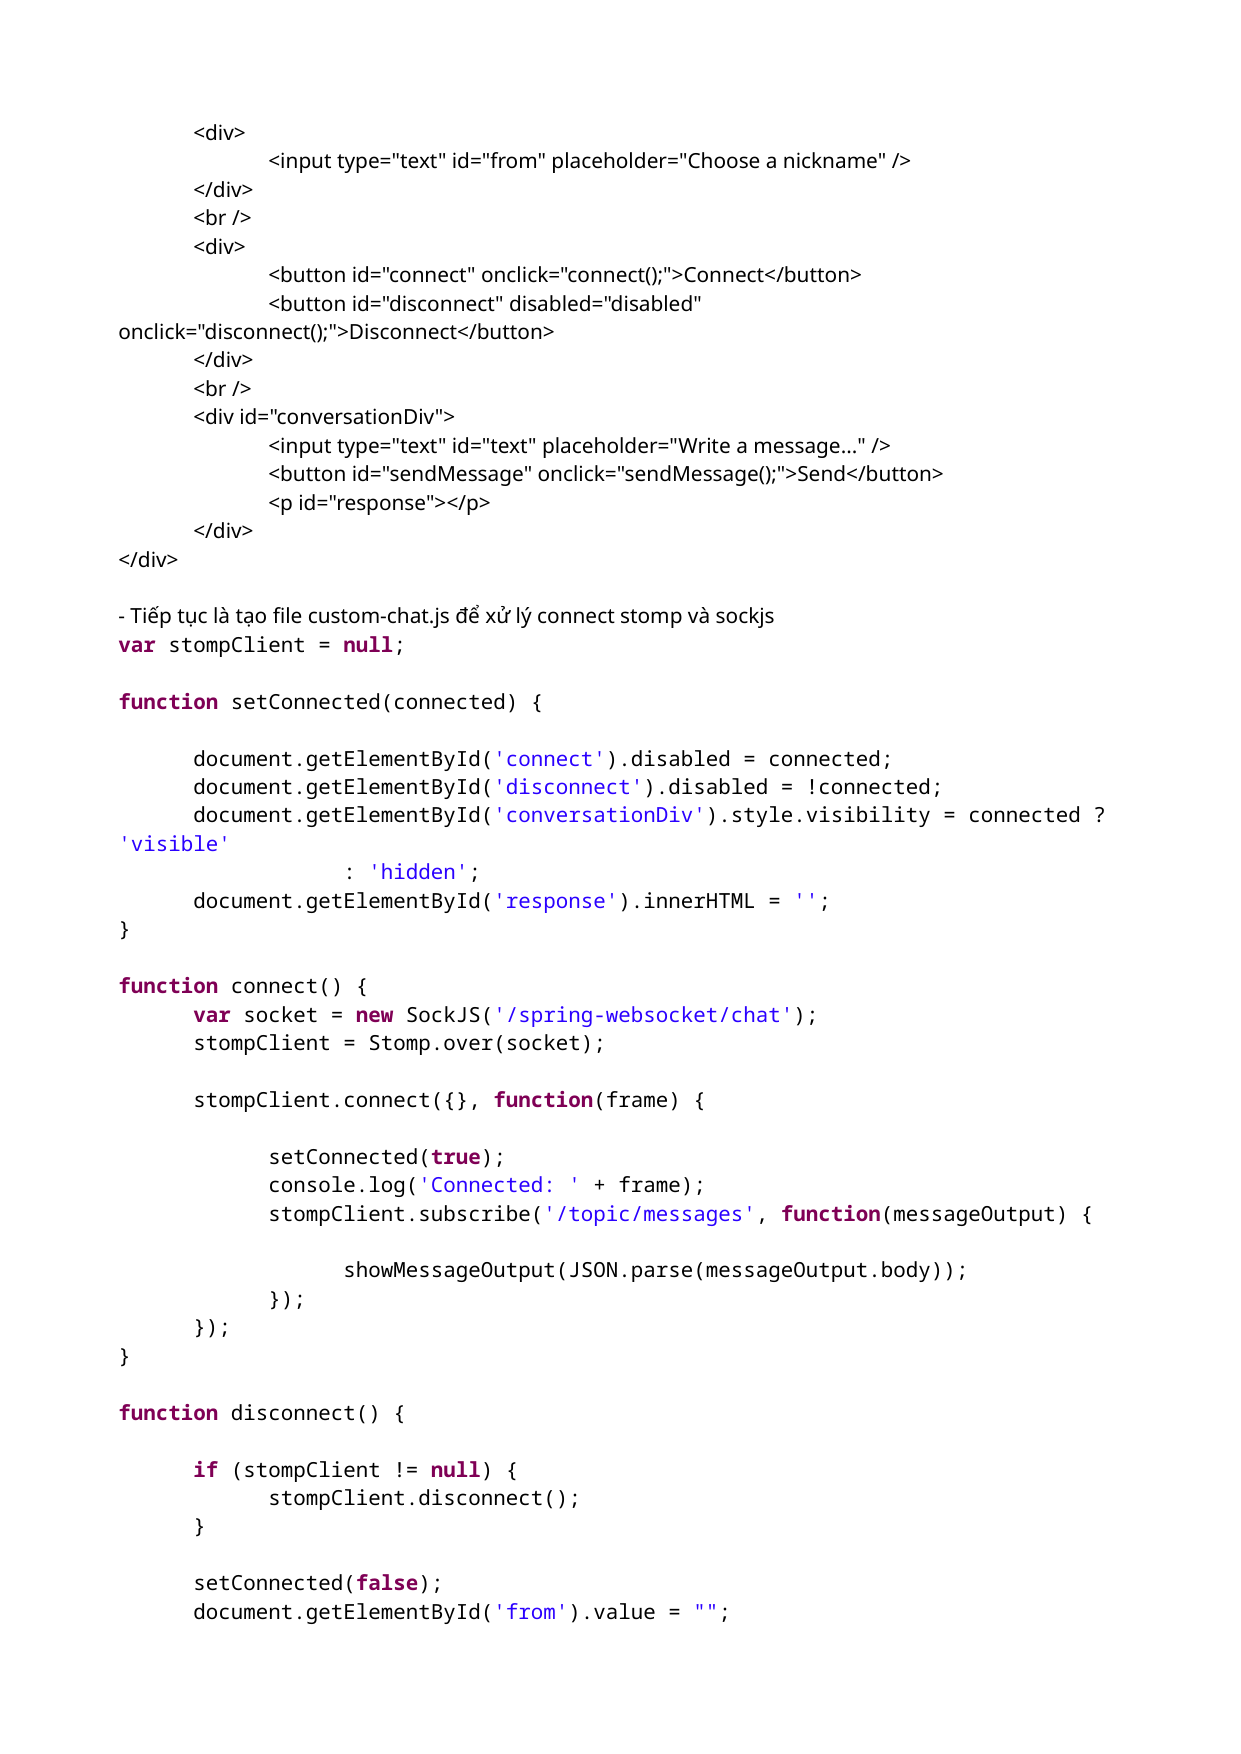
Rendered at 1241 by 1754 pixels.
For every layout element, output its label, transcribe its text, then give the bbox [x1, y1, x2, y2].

text : 'hidden'; [118, 857, 1122, 886]
text <button id="disconnect" disabled="disabled" onclick="disconnect();">Disconnect</button> [118, 289, 1122, 346]
text <button id="sendMessage" onclick="sendMessage();">Send</button> [118, 459, 1122, 488]
text <div> [118, 118, 1122, 147]
text <div> [118, 232, 1122, 260]
text showMessageOutput(JSON.parse(messageOutput.body)); [118, 1256, 1122, 1284]
text document.getElementById('connect').disabled = connected; [118, 744, 1122, 772]
text document.getElementById('disconnect').disabled = !connected; [118, 772, 1122, 801]
text stompClient.disconnect(); [118, 1483, 1122, 1512]
text function disconnect() { [118, 1398, 1122, 1426]
text stompClient.subscribe('/topic/messages', function(messageOutput) { [118, 1199, 1122, 1227]
text } [118, 1512, 1122, 1540]
text document.getElementById('conversationDiv').style.visibility = connected ? 'visible' [118, 801, 1122, 857]
text stompClient.connect({}, function(frame) { [118, 1085, 1122, 1113]
text setConnected(false); [118, 1568, 1122, 1597]
text <p id="response"></p> [118, 488, 1122, 516]
text }); [118, 1312, 1122, 1341]
text <div id="conversationDiv"> [118, 402, 1122, 431]
text <input type="text" id="text" placeholder="Write a message..." /> [118, 431, 1122, 459]
text <br /> [118, 203, 1122, 232]
text <input type="text" id="from" placeholder="Choose a nickname" /> [118, 147, 1122, 175]
text </div> [118, 516, 1122, 545]
text }); [118, 1284, 1122, 1312]
text if (stompClient != null) { [118, 1455, 1122, 1483]
text var socket = new SockJS('/spring-websocket/chat'); [118, 1000, 1122, 1028]
text console.log('Connected: ' + frame); [118, 1170, 1122, 1199]
text function connect() { [118, 971, 1122, 1000]
text </div> [118, 346, 1122, 374]
text </div> [118, 175, 1122, 203]
text <button id="connect" onclick="connect();">Connect</button> [118, 260, 1122, 289]
text <br /> [118, 374, 1122, 402]
text var stompClient = null; [118, 630, 1122, 658]
text setConnected(true); [118, 1142, 1122, 1170]
text document.getElementById('from').value = ""; [118, 1597, 1122, 1625]
text } [118, 914, 1122, 943]
text document.getElementById('response').innerHTML = ''; [118, 886, 1122, 914]
text stompClient = Stomp.over(socket); [118, 1028, 1122, 1057]
text } [118, 1341, 1122, 1369]
text </div> - Tiếp tục là tạo file custom-chat.js để xử lý connect stomp và sockjs [118, 545, 1122, 630]
text function setConnected(connected) { [118, 687, 1122, 715]
